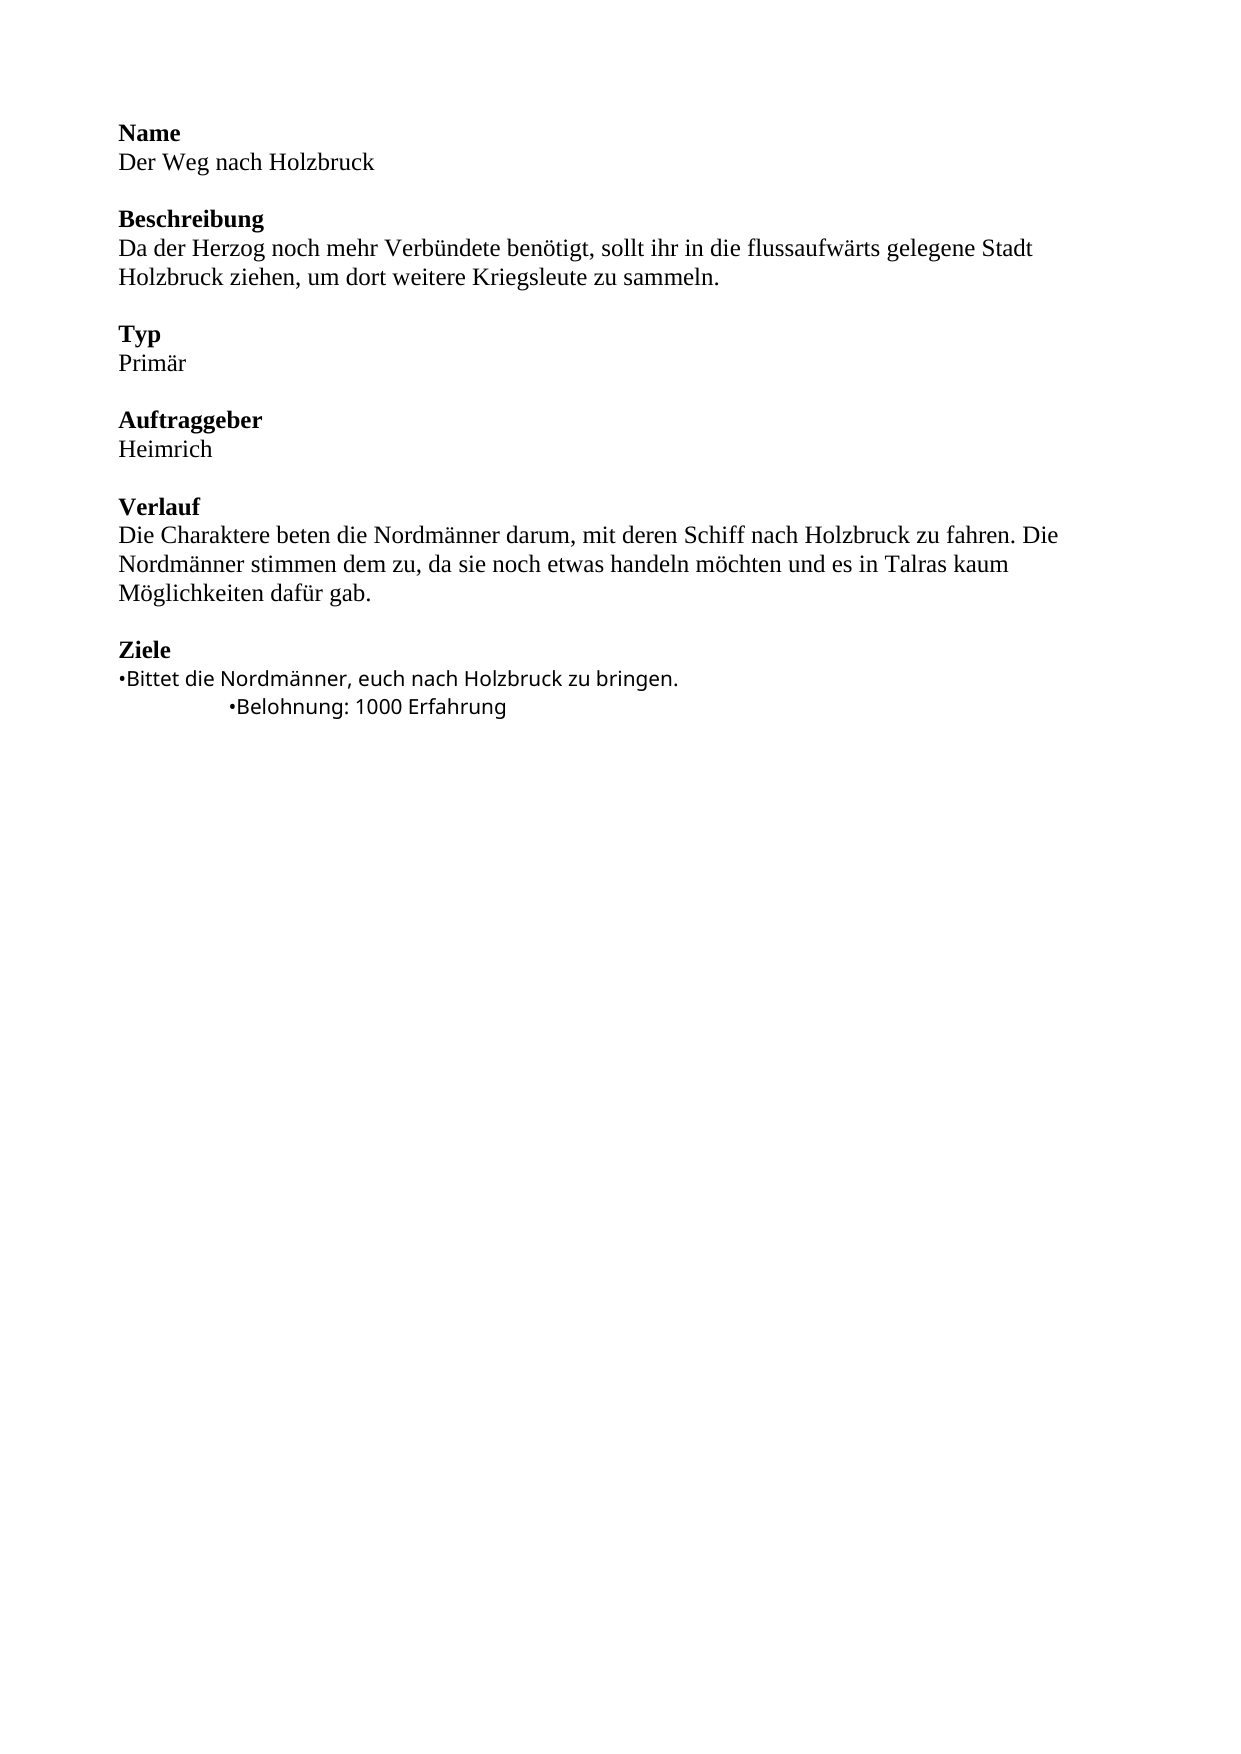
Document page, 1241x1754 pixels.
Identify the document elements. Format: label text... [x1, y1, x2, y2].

text Verlauf [118, 492, 1122, 520]
text Da der Herzog noch mehr Verbündete benötigt, sollt ihr in die flussaufwärts gelegene Stadt Holzbruck ziehen, um dort weitere Kriegsleute zu sammeln. [118, 233, 1122, 290]
text Ziele [118, 635, 1122, 664]
text Name [118, 118, 1122, 147]
list Bittet die Nordmänner, euch nach Holzbruck zu bringen. [118, 664, 1122, 692]
text Der Weg nach Holzbruck [118, 147, 1122, 176]
text Die Charaktere beten die Nordmänner darum, mit deren Schiff nach Holzbruck zu fahren. Die Nordmänner stimmen dem zu, da sie noch etwas handeln möchten und es in Talras kaum Möglichkeiten dafür gab. [118, 520, 1122, 607]
text Auftraggeber [118, 405, 1122, 434]
text Heimrich [118, 434, 1122, 463]
text Typ [118, 319, 1122, 348]
text Beschreibung [118, 204, 1122, 233]
list Belohnung: 1000 Erfahrung [228, 692, 1122, 721]
text Primär [118, 348, 1122, 377]
